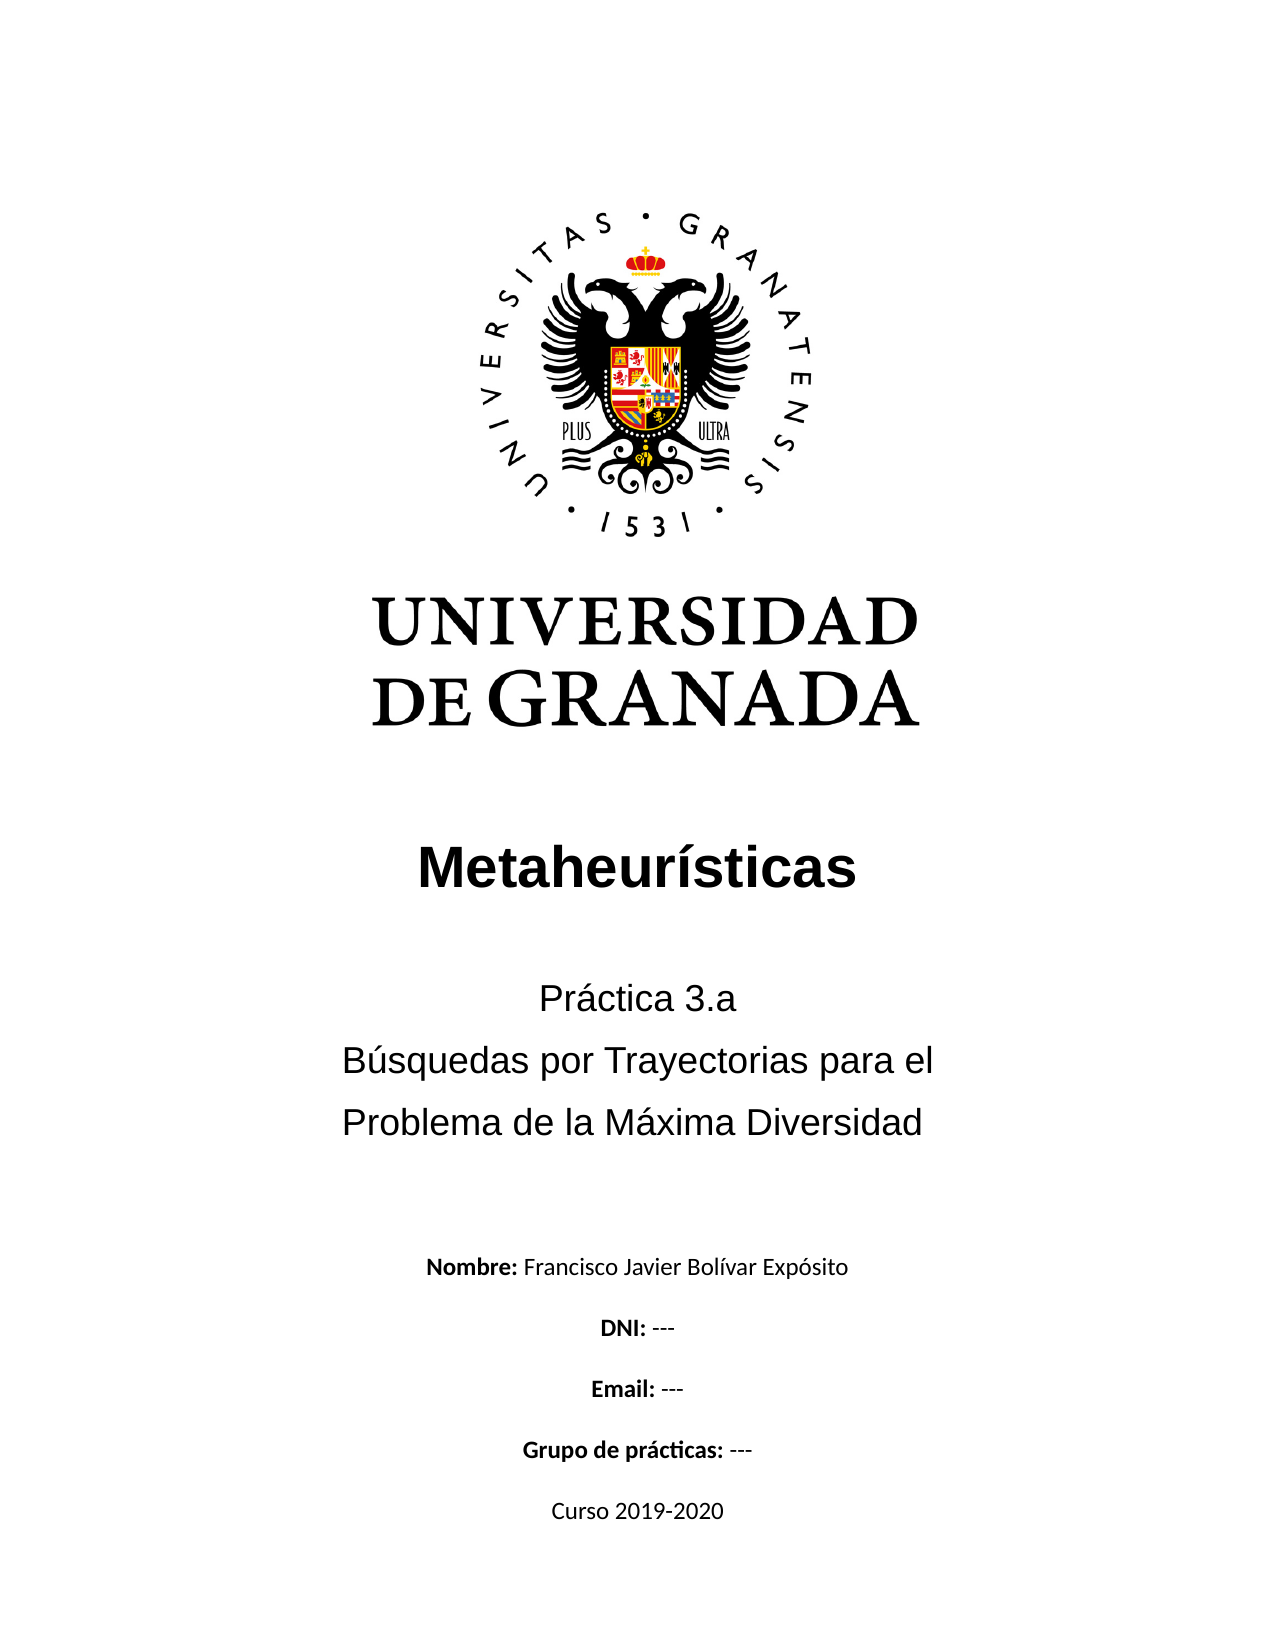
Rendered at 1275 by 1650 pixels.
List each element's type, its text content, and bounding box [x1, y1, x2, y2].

picture [310, 118, 965, 773]
text DNI: --- [118, 1312, 1157, 1343]
title Metaheurísticas [118, 833, 1157, 900]
text Email: --- [118, 1373, 1157, 1434]
text Grupo de prácticas: --- [118, 1434, 1157, 1465]
subtitle Problema de la Máxima Diversidad [118, 1100, 1157, 1143]
subtitle Búsquedas por Trayectorias para el [118, 1038, 1157, 1081]
text Curso 2019-2020 [118, 1495, 1157, 1526]
text Nombre: Francisco Javier Bolívar Expósito [118, 1251, 1157, 1282]
subtitle Práctica 3.a [118, 976, 1157, 1019]
